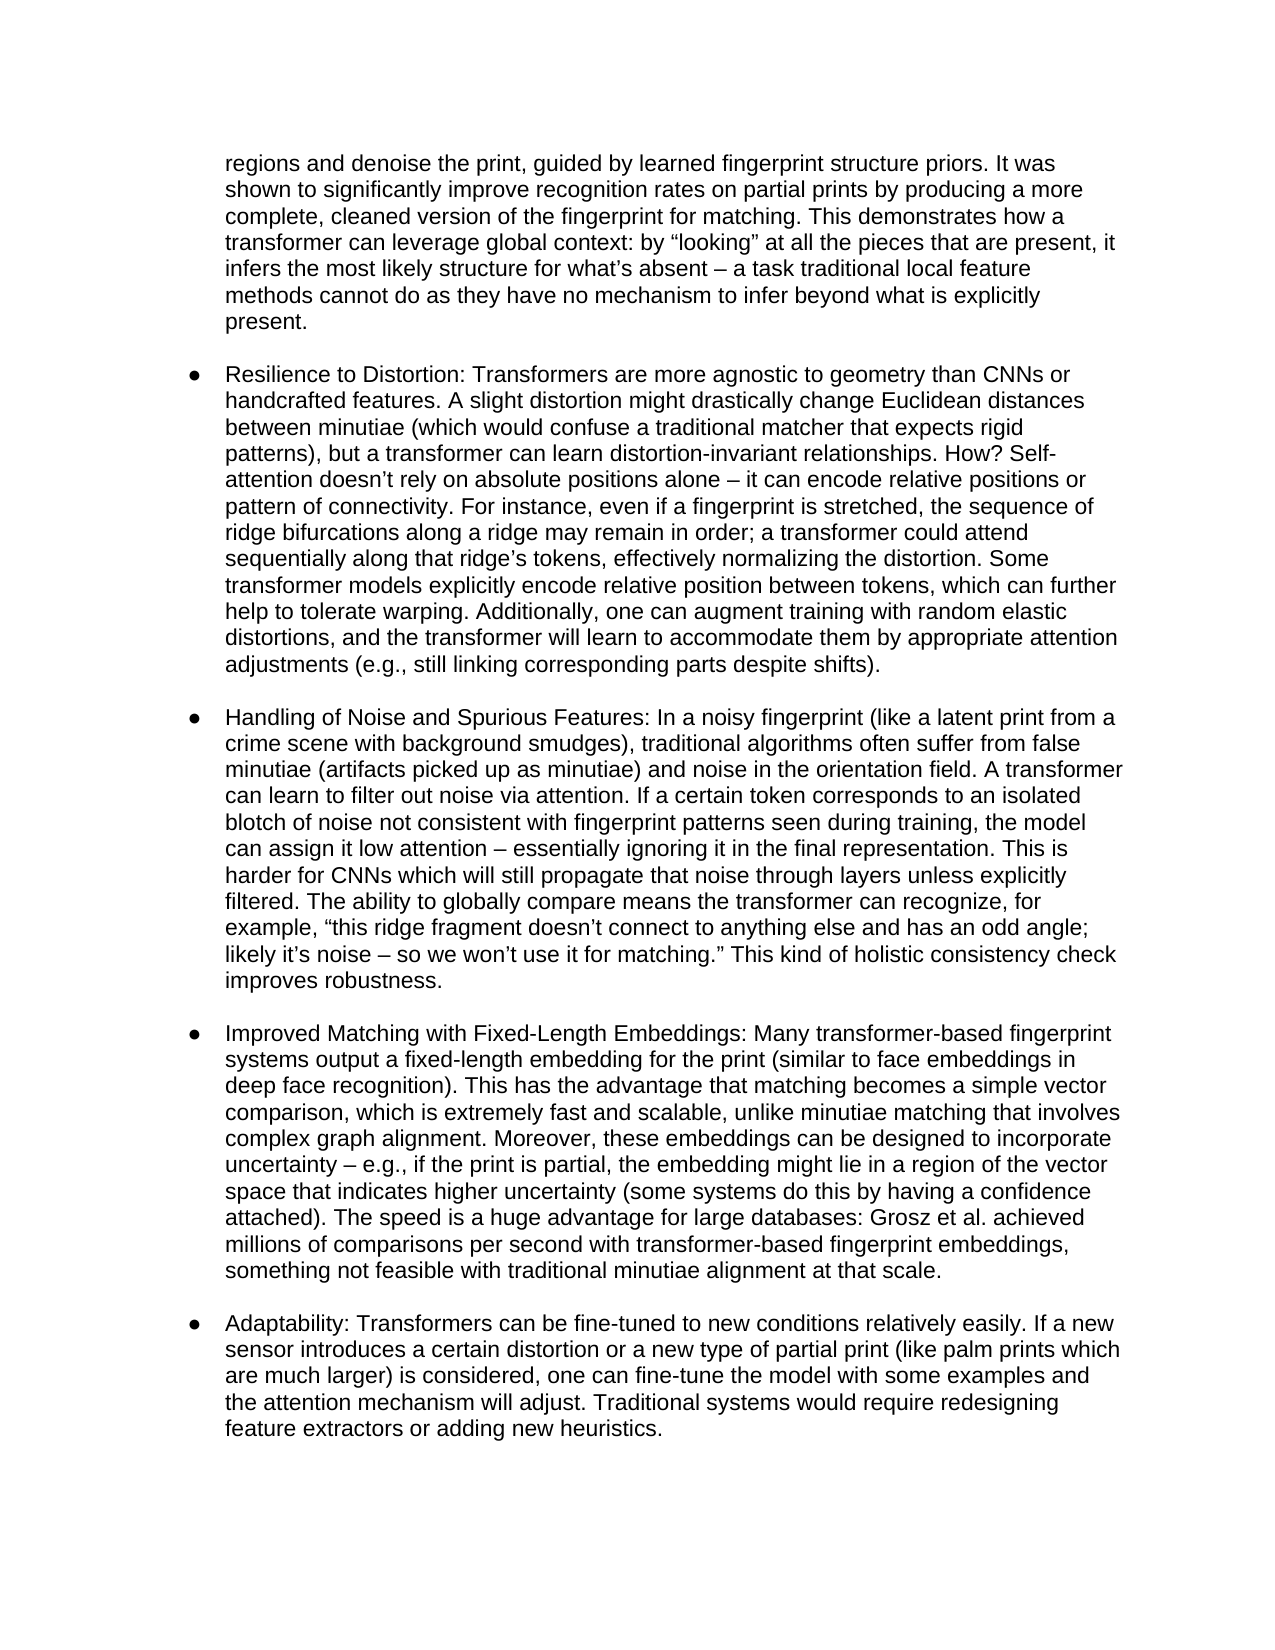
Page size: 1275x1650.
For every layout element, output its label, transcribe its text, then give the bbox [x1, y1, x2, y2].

list Handling of Noise and Spurious Features: In a noisy fingerprint (like a latent print from a crime scene with background smudges), traditional algorithms often suffer from false minutiae (artifacts picked up as minutiae) and noise in the orientation field. A transformer can learn to filter out noise via attention. If a certain token corresponds to an isolated blotch of noise not consistent with fingerprint patterns seen during training, the model can assign it low attention – essentially ignoring it in the final representation. This is harder for CNNs which will still propagate that noise through layers unless explicitly filtered. The ability to globally compare means the transformer can recognize, for example, “this ridge fragment doesn’t connect to anything else and has an odd angle; likely it’s noise – so we won’t use it for matching.” This kind of holistic consistency check improves robustness. [187, 703, 1125, 1020]
list Adaptability: Transformers can be fine-tuned to new conditions relatively easily. If a new sensor introduces a certain distortion or a new type of partial print (like palm prints which are much larger) is considered, one can fine-tune the model with some examples and the attention mechanism will adjust. Traditional systems would require redesigning feature extractors or adding new heuristics. [187, 1309, 1125, 1468]
list Resilience to Distortion: Transformers are more agnostic to geometry than CNNs or handcrafted features. A slight distortion might drastically change Euclidean distances between minutiae (which would confuse a traditional matcher that expects rigid patterns), but a transformer can learn distortion-invariant relationships. How? Self-attention doesn’t rely on absolute positions alone – it can encode relative positions or pattern of connectivity. For instance, even if a fingerprint is stretched, the sequence of ridge bifurcations along a ridge may remain in order; a transformer could attend sequentially along that ridge’s tokens, effectively normalizing the distortion. Some transformer models explicitly encode relative position between tokens, which can further help to tolerate warping. Additionally, one can augment training with random elastic distortions, and the transformer will learn to accommodate them by appropriate attention adjustments (e.g., still linking corresponding parts despite shifts). [187, 361, 1125, 703]
list Improved Matching with Fixed-Length Embeddings: Many transformer-based fingerprint systems output a fixed-length embedding for the print (similar to face embeddings in deep face recognition). This has the advantage that matching becomes a simple vector comparison, which is extremely fast and scalable, unlike minutiae matching that involves complex graph alignment. Moreover, these embeddings can be designed to incorporate uncertainty – e.g., if the print is partial, the embedding might lie in a region of the vector space that indicates higher uncertainty (some systems do this by having a confidence attached). The speed is a huge advantage for large databases: Grosz et al. achieved millions of comparisons per second with transformer-based fingerprint embeddings, something not feasible with traditional minutiae alignment at that scale. [187, 1020, 1125, 1309]
list regions and denoise the print, guided by learned fingerprint structure priors. It was shown to significantly improve recognition rates on partial prints by producing a more complete, cleaned version of the fingerprint for matching. This demonstrates how a transformer can leverage global context: by “looking” at all the pieces that are present, it infers the most likely structure for what’s absent – a task traditional local feature methods cannot do as they have no mechanism to infer beyond what is explicitly present. [187, 150, 1125, 361]
